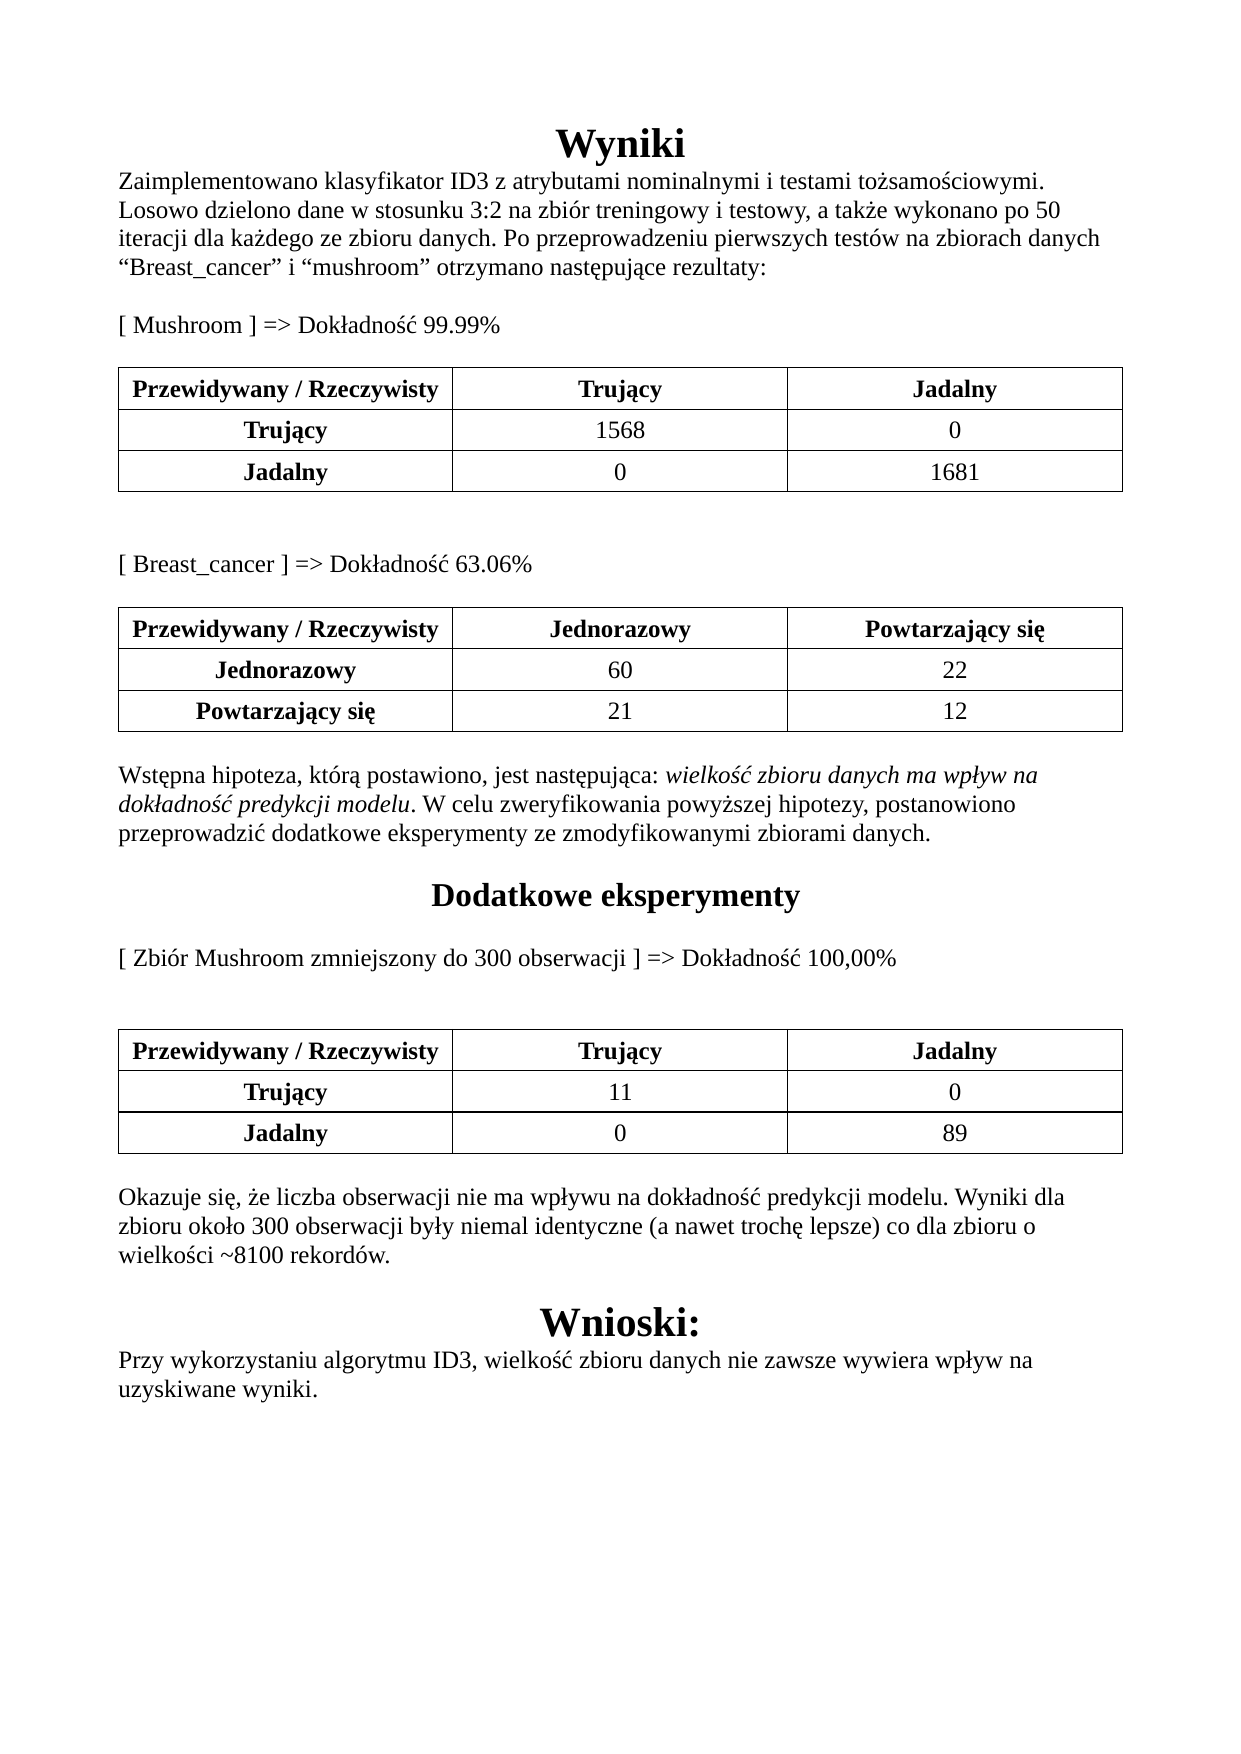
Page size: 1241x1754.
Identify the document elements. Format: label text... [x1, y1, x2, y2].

table_cell 1681 [788, 451, 1122, 491]
table_cell Powtarzający się [119, 691, 452, 731]
text Przy wykorzystaniu algorytmu ID3, wielkość zbioru danych nie zawsze wywiera wpływ na uzyskiwane wyniki. [118, 1345, 1122, 1403]
text Okazuje się, że liczba obserwacji nie ma wpływu na dokładność predykcji modelu. Wyniki dla zbioru około 300 obserwacji były niemal identyczne (a nawet trochę lepsze) co dla zbioru o wielkości ~8100 rekordów. [118, 1182, 1122, 1269]
text Dodatkowe eksperymenty [118, 876, 1122, 914]
table_cell 1568 [453, 410, 787, 450]
table_header Powtarzający się [788, 608, 1122, 648]
table_cell Trujący [119, 1071, 452, 1111]
text [ Mushroom ] => Dokładność 99.99% [118, 310, 1122, 338]
table_header Przewidywany / Rzeczywisty [119, 368, 452, 408]
text Wstępna hipoteza, którą postawiono, jest następująca: wielkość zbioru danych ma wpływ na dokładność predykcji modelu. W celu zweryfikowania powyższej hipotezy, postanowiono przeprowadzić dodatkowe eksperymenty ze zmodyfikowanymi zbiorami danych. [118, 761, 1122, 847]
table_header Jednorazowy [453, 608, 787, 648]
table_cell 89 [788, 1113, 1122, 1153]
table_header Trujący [453, 1030, 787, 1070]
table_header Przewidywany / Rzeczywisty [119, 608, 452, 648]
table_cell 22 [788, 649, 1122, 689]
table_cell 60 [453, 649, 787, 689]
text Zaimplementowano klasyfikator ID3 z atrybutami nominalnymi i testami tożsamościowymi. Losowo dzielono dane w stosunku 3:2 na zbiór treningowy i testowy, a także wykonano po 50 iteracji dla każdego ze zbioru danych. Po przeprowadzeniu pierwszych testów na zbiorach danych “Breast_cancer” i “mushroom” otrzymano następujące rezultaty: [118, 166, 1122, 281]
table_cell Trujący [119, 410, 452, 450]
text [ Zbiór Mushroom zmniejszony do 300 obserwacji ] => Dokładność 100,00% [118, 943, 1122, 971]
text [ Breast_cancer ] => Dokładność 63.06% [118, 549, 1122, 578]
table_cell 0 [788, 1071, 1122, 1111]
table_cell Jednorazowy [119, 649, 452, 689]
table_header Jadalny [788, 368, 1122, 408]
text Wnioski: [118, 1297, 1122, 1345]
table_cell 0 [453, 451, 787, 491]
table_header Trujący [453, 368, 787, 408]
table_cell Jadalny [119, 451, 452, 491]
table_cell 0 [453, 1113, 787, 1153]
table_header Przewidywany / Rzeczywisty [119, 1030, 452, 1070]
table_cell Jadalny [119, 1113, 452, 1153]
text Wyniki [118, 118, 1122, 166]
table_header Jadalny [788, 1030, 1122, 1070]
table_cell 21 [453, 691, 787, 731]
table_cell 11 [453, 1071, 787, 1111]
table_cell 0 [788, 410, 1122, 450]
table_cell 12 [788, 691, 1122, 731]
